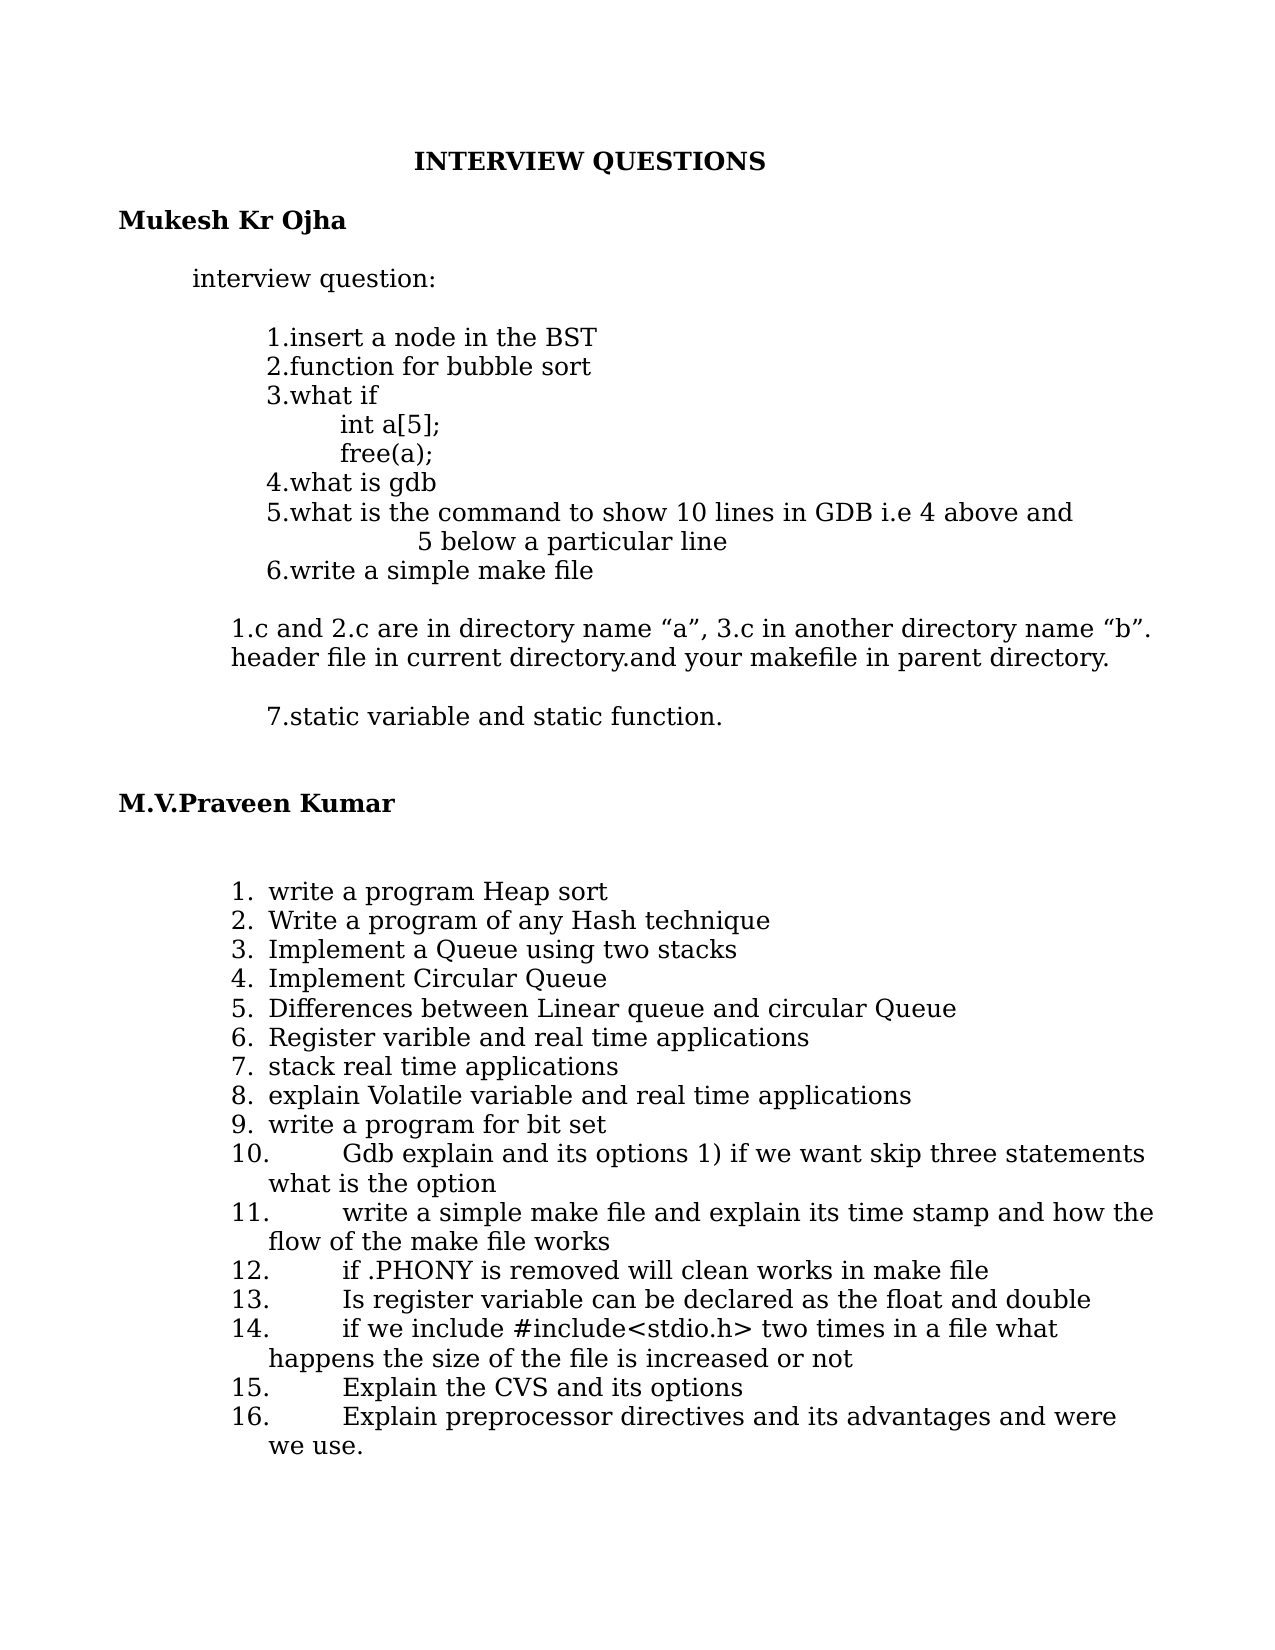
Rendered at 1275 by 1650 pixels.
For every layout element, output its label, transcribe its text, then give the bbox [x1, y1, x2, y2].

text 7.static variable and static function. [118, 702, 1157, 731]
list header file in current directory.and your makefile in parent directory. [193, 643, 1157, 673]
list if we include #include<stdio.h> two times in a file what happens the size of the file is increased or not [231, 1314, 1157, 1373]
list Write a program of any Hash technique [231, 906, 1157, 935]
list Explain preprocessor directives and its advantages and were we use. [231, 1402, 1157, 1460]
list Gdb explain and its options 1) if we want skip three statements what is the option [231, 1139, 1157, 1198]
text 2.function for bubble sort [118, 352, 1157, 381]
list Register varible and real time applications [231, 1023, 1157, 1052]
text 6.write a simple make file [118, 556, 1157, 585]
list write a program for bit set [231, 1110, 1157, 1139]
list stack real time applications [231, 1052, 1157, 1081]
text 4.what is gdb [118, 468, 1157, 498]
text 3.what if [118, 381, 1157, 410]
list 1.c and 2.c are in directory name “a”, 3.c in another directory name “b”. [193, 614, 1157, 643]
text M.V.Praveen Kumar [118, 789, 1157, 819]
text interview question: [118, 264, 1157, 293]
list Explain the CVS and its options [231, 1373, 1157, 1402]
text 5 below a particular line [118, 527, 1157, 556]
text int a[5]; [118, 410, 1157, 439]
text INTERVIEW QUESTIONS [118, 147, 1157, 177]
list write a simple make file and explain its time stamp and how the flow of the make file works [231, 1198, 1157, 1256]
text 1.insert a node in the BST [118, 323, 1157, 352]
list Differences between Linear queue and circular Queue [231, 994, 1157, 1023]
list Implement a Queue using two stacks [231, 935, 1157, 964]
list write a program Heap sort [231, 877, 1157, 906]
list Is register variable can be declared as the float and double [231, 1285, 1157, 1314]
list if .PHONY is removed will clean works in make file [231, 1256, 1157, 1285]
list explain Volatile variable and real time applications [231, 1081, 1157, 1110]
text free(a); [118, 439, 1157, 468]
text Mukesh Kr Ojha [118, 206, 1157, 235]
text 5.what is the command to show 10 lines in GDB i.e 4 above and [118, 498, 1157, 527]
list Implement Circular Queue [231, 964, 1157, 994]
